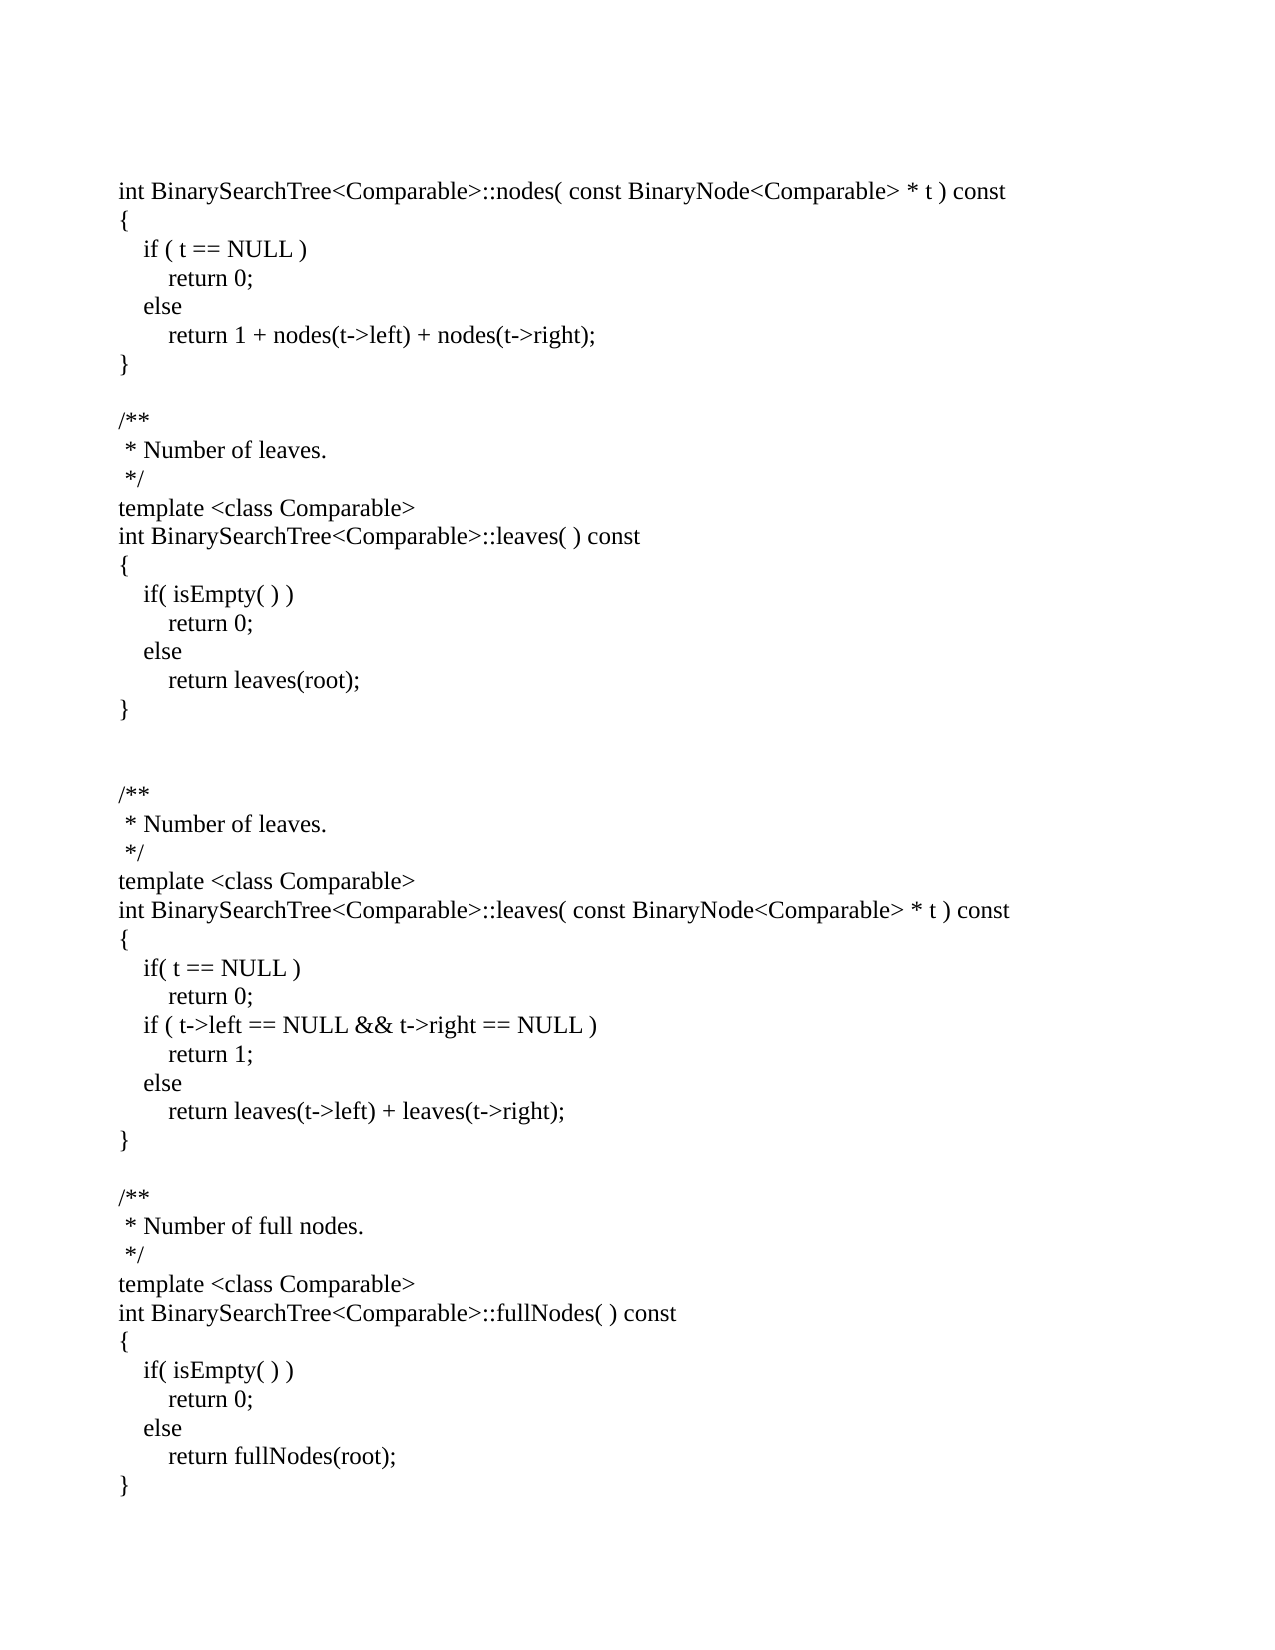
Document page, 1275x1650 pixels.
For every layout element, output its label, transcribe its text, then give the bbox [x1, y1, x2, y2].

text /** [118, 406, 1157, 435]
text /** [118, 780, 1157, 809]
text { [118, 1326, 1157, 1355]
text return leaves(t->left) + leaves(t->right); [118, 1096, 1157, 1125]
text return 0; [118, 981, 1157, 1010]
text if( isEmpty( ) ) [118, 1355, 1157, 1384]
text { [118, 924, 1157, 953]
text int BinarySearchTree<Comparable>::leaves( const BinaryNode<Comparable> * t ) const [118, 895, 1157, 924]
text } [118, 694, 1157, 723]
text template <class Comparable> [118, 493, 1157, 521]
text int BinarySearchTree<Comparable>::leaves( ) const [118, 521, 1157, 550]
text */ [118, 1240, 1157, 1269]
text } [118, 1125, 1157, 1154]
text return 0; [118, 263, 1157, 291]
text * Number of full nodes. [118, 1211, 1157, 1240]
text int BinarySearchTree<Comparable>::fullNodes( ) const [118, 1298, 1157, 1326]
text else [118, 636, 1157, 665]
text else [118, 1413, 1157, 1441]
text return 1; [118, 1039, 1157, 1068]
text /** [118, 1183, 1157, 1211]
text * Number of leaves. [118, 809, 1157, 838]
text if( t == NULL ) [118, 953, 1157, 981]
text int BinarySearchTree<Comparable>::nodes( const BinaryNode<Comparable> * t ) const [118, 176, 1157, 205]
text if ( t == NULL ) [118, 234, 1157, 263]
text if ( t->left == NULL && t->right == NULL ) [118, 1010, 1157, 1039]
text * Number of leaves. [118, 435, 1157, 464]
text return 0; [118, 1384, 1157, 1413]
text } [118, 349, 1157, 378]
text { [118, 550, 1157, 579]
text template <class Comparable> [118, 1269, 1157, 1298]
text else [118, 291, 1157, 320]
text { [118, 205, 1157, 234]
text template <class Comparable> [118, 866, 1157, 895]
text } [118, 1470, 1157, 1499]
text return leaves(root); [118, 665, 1157, 694]
text */ [118, 464, 1157, 493]
text else [118, 1068, 1157, 1096]
text */ [118, 838, 1157, 866]
text if( isEmpty( ) ) [118, 579, 1157, 608]
text return fullNodes(root); [118, 1441, 1157, 1470]
text return 0; [118, 608, 1157, 636]
text return 1 + nodes(t->left) + nodes(t->right); [118, 320, 1157, 349]
